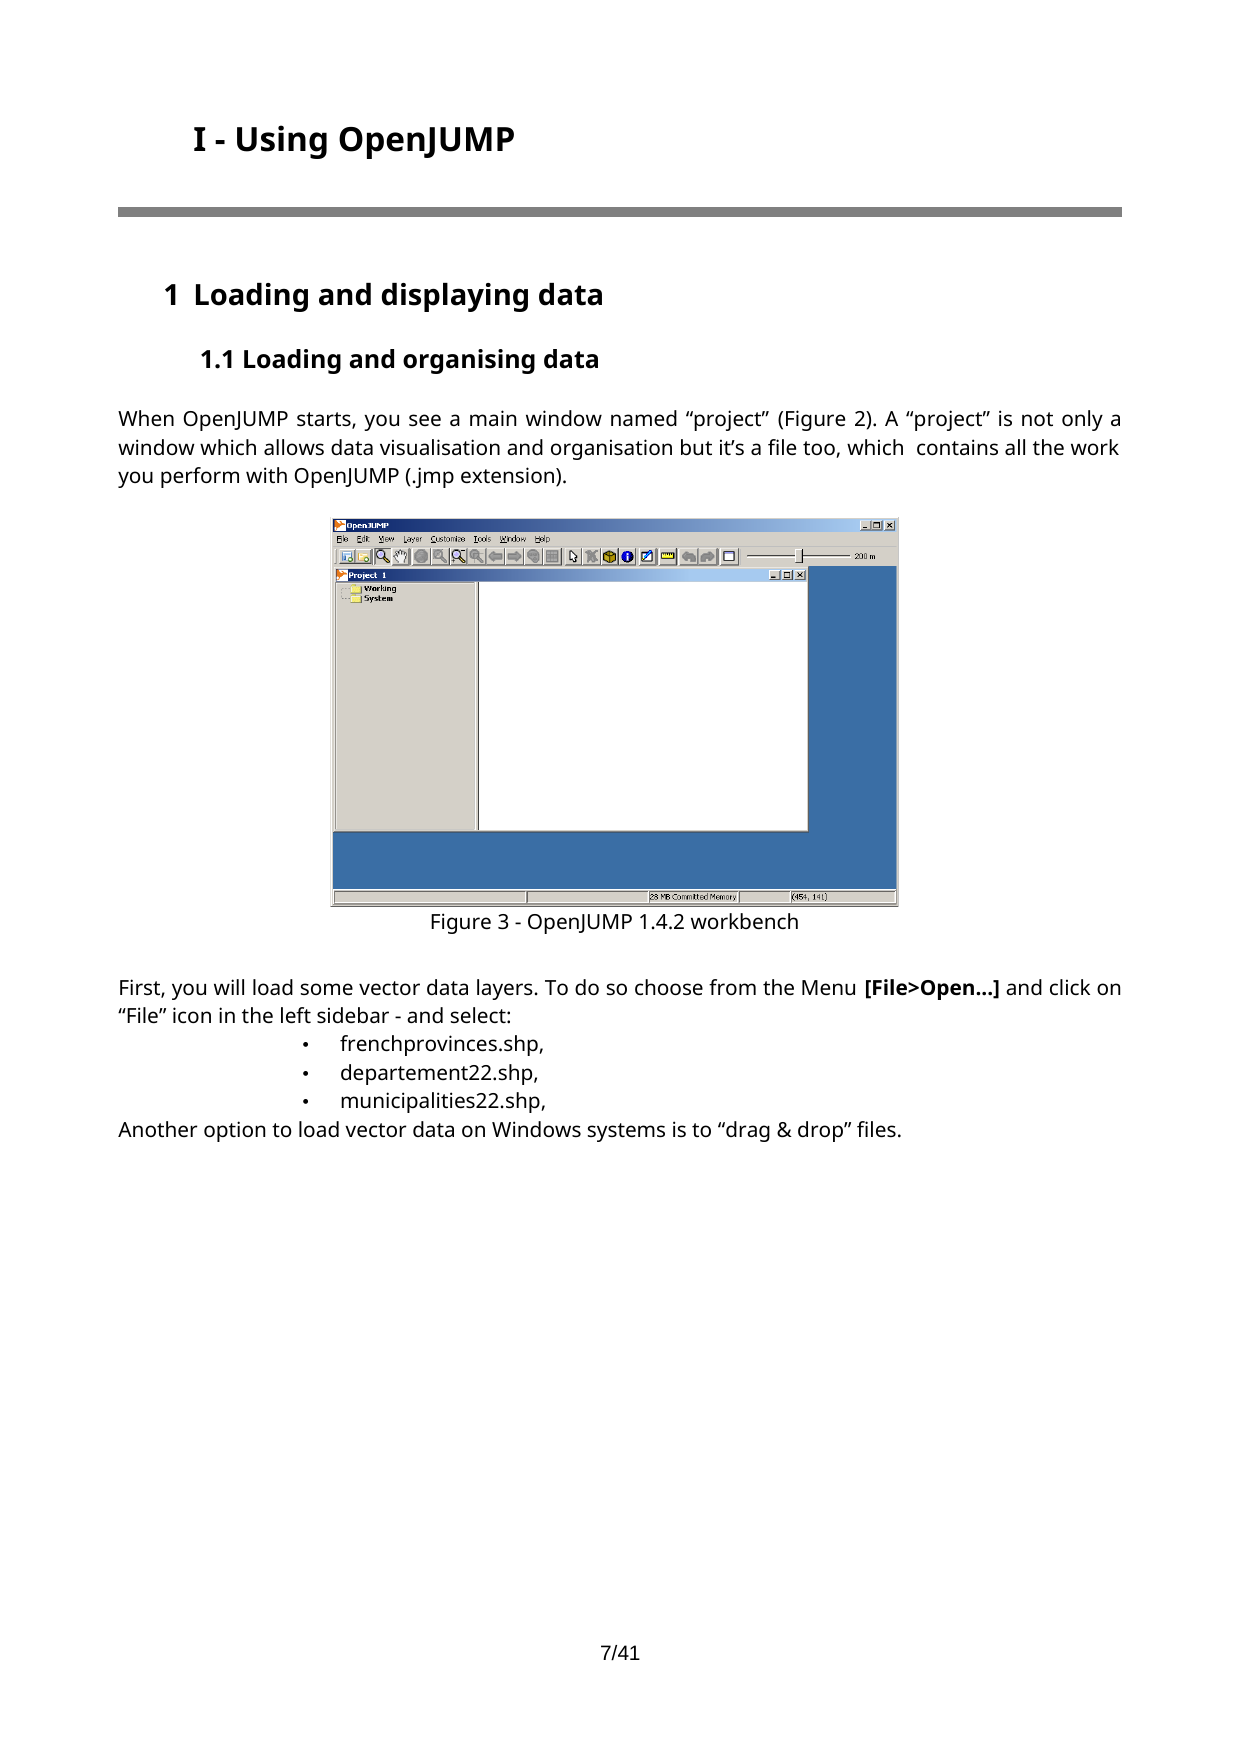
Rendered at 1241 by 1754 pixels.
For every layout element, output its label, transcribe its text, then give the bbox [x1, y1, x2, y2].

list frenchprovinces.shp, [302, 1029, 1122, 1058]
list Loading and organising data [193, 342, 1122, 376]
list departement22.shp, [302, 1058, 1122, 1086]
picture [330, 517, 899, 907]
text Another option to load vector data on Windows systems is to “drag & drop” files. [118, 1115, 1122, 1143]
list Loading and displaying data [156, 274, 1122, 314]
text When OpenJUMP starts, you see a main window named “project” (Figure 2). A “project” is not only a window which allows data visualisation and organisation but it’s a file too, which contains all the work you perform with OpenJUMP (.jmp extension). [118, 404, 1122, 489]
list municipalities22.shp, [302, 1086, 1122, 1115]
list I - Using OpenJUMP [156, 116, 1122, 162]
text First, you will load some vector data layers. To do so choose from the Menu [File>Open...] and click on “File” icon in the left sidebar - and select: [118, 973, 1122, 1029]
text Figure 2 - OpenJUMP 1.4.2 workbench [235, 529, 994, 935]
